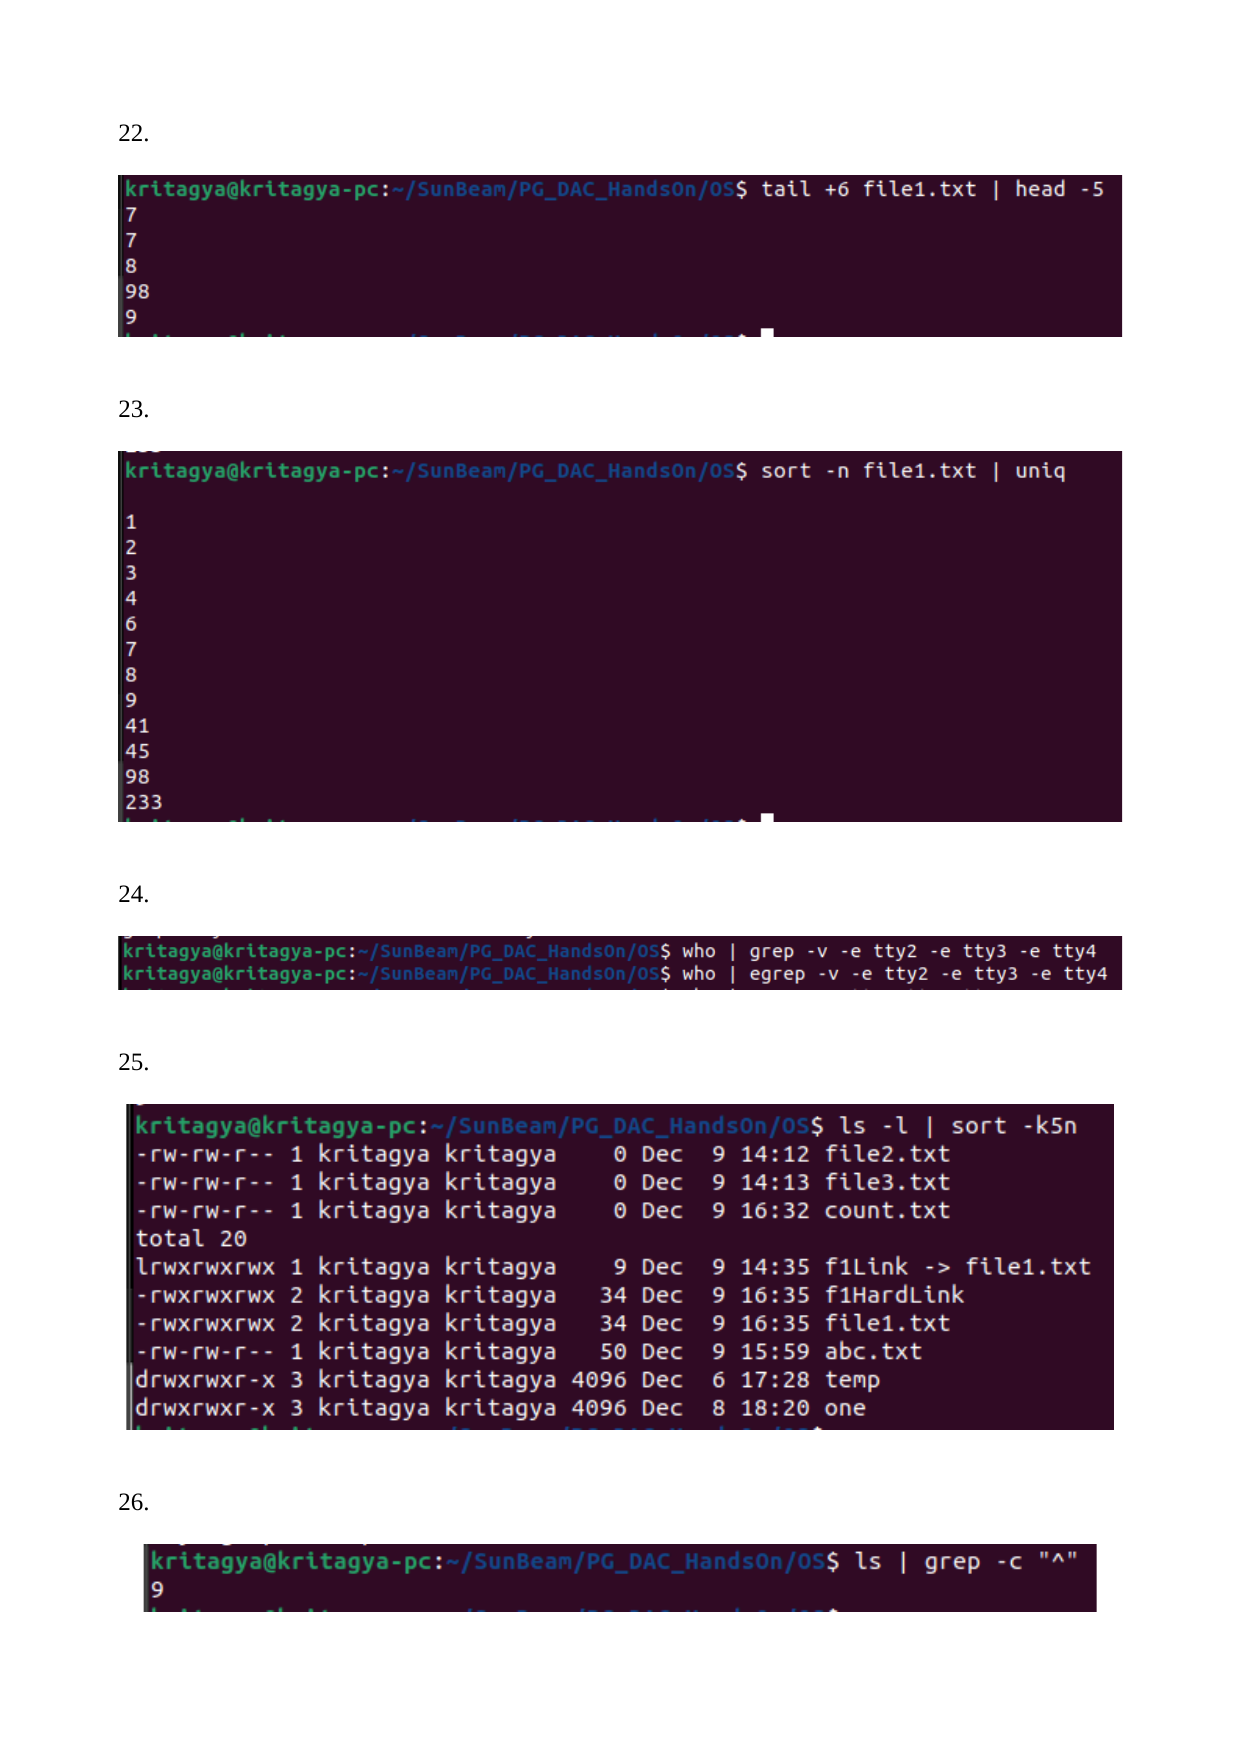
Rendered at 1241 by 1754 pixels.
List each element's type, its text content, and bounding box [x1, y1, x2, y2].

text 22. [118, 118, 1122, 147]
picture [118, 175, 1123, 337]
picture [143, 1544, 1097, 1612]
picture [126, 1104, 1114, 1430]
text 26. [118, 1487, 1122, 1516]
picture [118, 936, 1123, 990]
text 23. [118, 394, 1122, 423]
text 25. [118, 1047, 1122, 1076]
text 24. [118, 879, 1122, 908]
picture [118, 451, 1123, 822]
